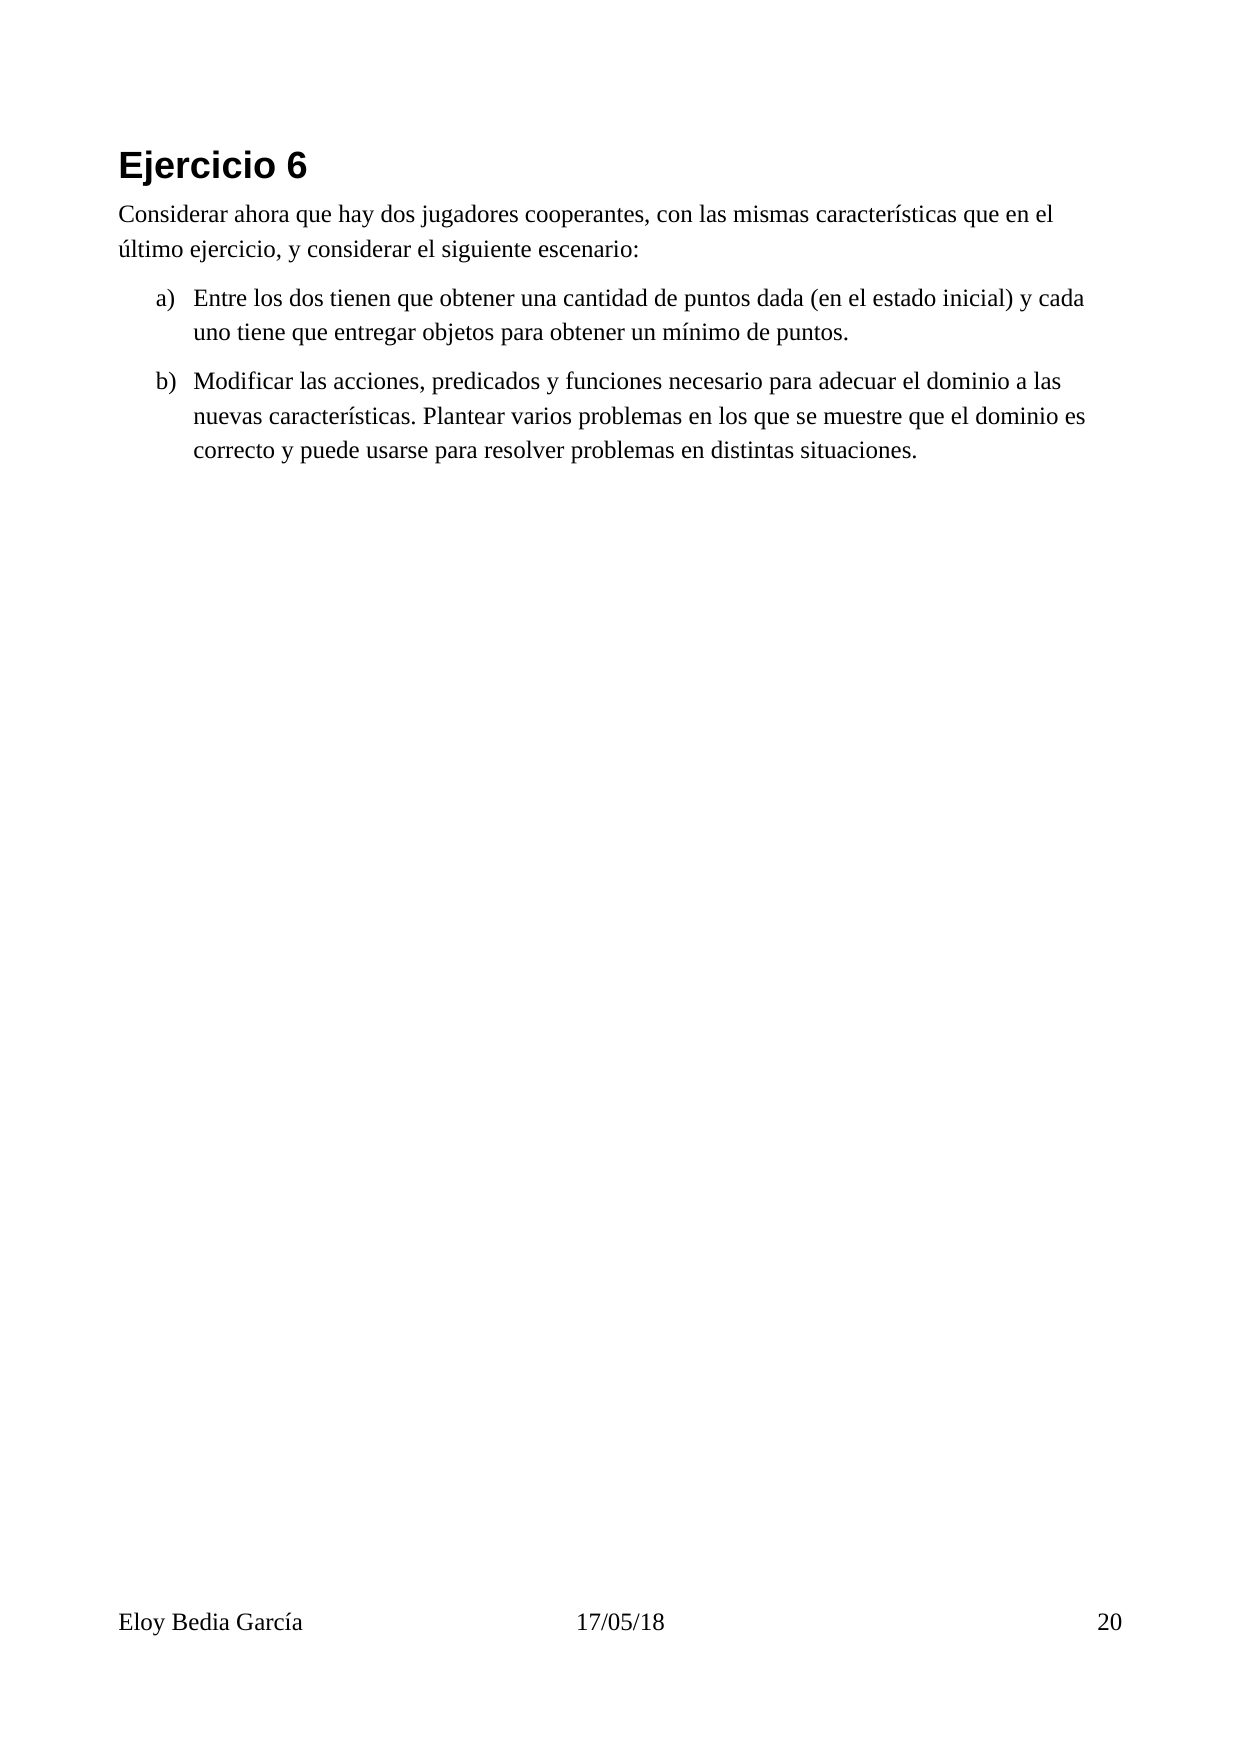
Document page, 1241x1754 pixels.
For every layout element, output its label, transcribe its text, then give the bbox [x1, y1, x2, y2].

subtitle Ejercicio 6 [118, 143, 1122, 187]
list Modificar las acciones, predicados y funciones necesario para adecuar el dominio a las nuevas características. Plantear varios problemas en los que se muestre que el dominio es correcto y puede usarse para resolver problemas en distintas situaciones. [156, 366, 1122, 464]
text Considerar ahora que hay dos jugadores cooperantes, con las mismas características que en el último ejercicio, y considerar el siguiente escenario: [118, 199, 1122, 262]
list Entre los dos tienen que obtener una cantidad de puntos dada (en el estado inicial) y cada uno tiene que entregar objetos para obtener un mínimo de puntos. [156, 283, 1122, 346]
